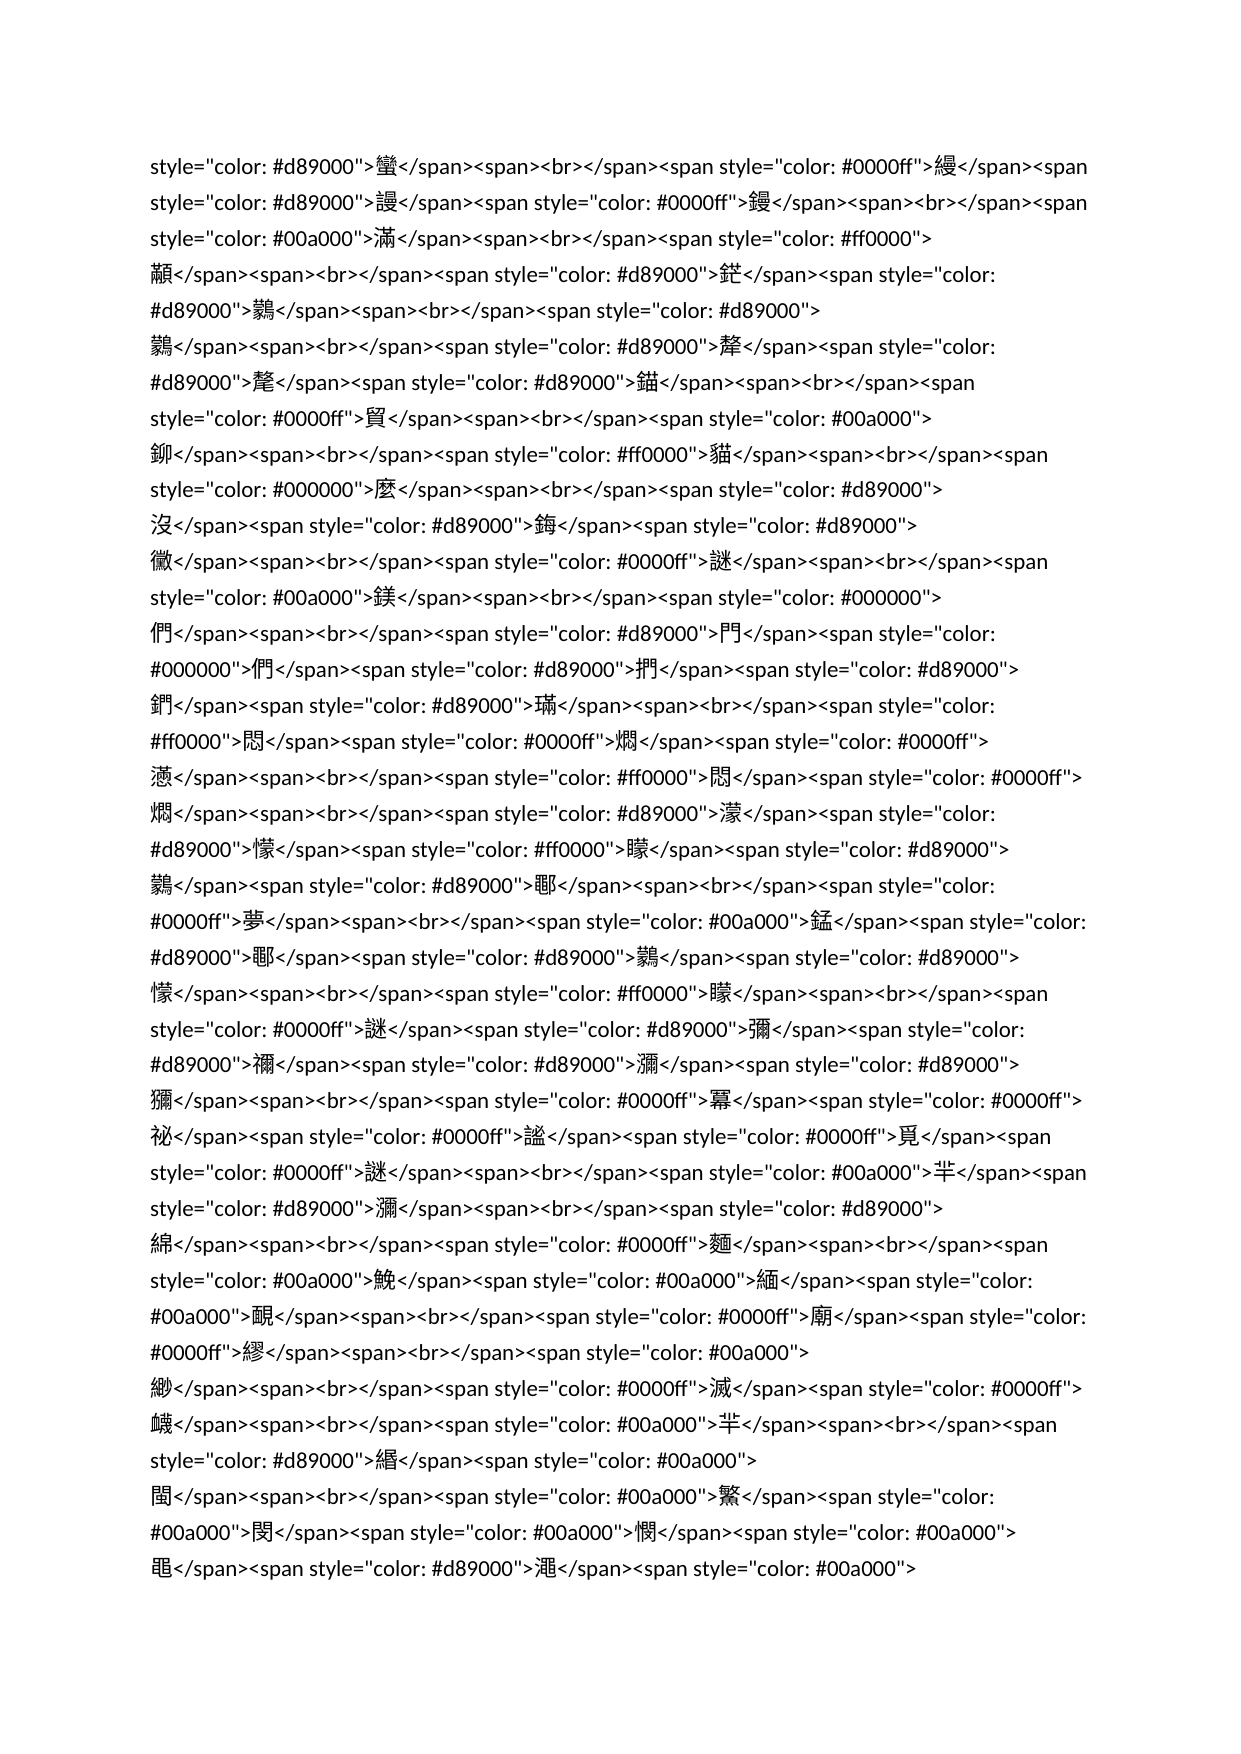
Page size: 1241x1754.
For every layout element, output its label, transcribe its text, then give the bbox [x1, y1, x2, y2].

text style="color: #d89000">蠻</span><span><br></span><span style="color: #0000ff">縵</span><span style="color: #d89000">謾</span><span style="color: #0000ff">鏝</span><span><br></span><span style="color: #00a000">滿</span><span><br></span><span style="color: #ff0000">顢</span><span><br></span><span style="color: #d89000">鋩</span><span style="color: #d89000">鸏</span><span><br></span><span style="color: #d89000">鸏</span><span><br></span><span style="color: #d89000">犛</span><span style="color: #d89000">氂</span><span style="color: #d89000">錨</span><span><br></span><span style="color: #0000ff">貿</span><span><br></span><span style="color: #00a000">鉚</span><span><br></span><span style="color: #ff0000">貓</span><span><br></span><span style="color: #000000">麼</span><span><br></span><span style="color: #d89000">沒</span><span style="color: #d89000">鋂</span><span style="color: #d89000">黴</span><span><br></span><span style="color: #0000ff">謎</span><span><br></span><span style="color: #00a000">鎂</span><span><br></span><span style="color: #000000">們</span><span><br></span><span style="color: #d89000">門</span><span style="color: #000000">們</span><span style="color: #d89000">捫</span><span style="color: #d89000">鍆</span><span style="color: #d89000">璊</span><span><br></span><span style="color: #ff0000">悶</span><span style="color: #0000ff">燜</span><span style="color: #0000ff">懣</span><span><br></span><span style="color: #ff0000">悶</span><span style="color: #0000ff">燜</span><span><br></span><span style="color: #d89000">濛</span><span style="color: #d89000">懞</span><span style="color: #ff0000">矇</span><span style="color: #d89000">鸏</span><span style="color: #d89000">鄳</span><span><br></span><span style="color: #0000ff">夢</span><span><br></span><span style="color: #00a000">錳</span><span style="color: #d89000">鄳</span><span style="color: #d89000">鸏</span><span style="color: #d89000">懞</span><span><br></span><span style="color: #ff0000">矇</span><span><br></span><span style="color: #0000ff">謎</span><span style="color: #d89000">彌</span><span style="color: #d89000">禰</span><span style="color: #d89000">瀰</span><span style="color: #d89000">獼</span><span><br></span><span style="color: #0000ff">冪</span><span style="color: #0000ff">祕</span><span style="color: #0000ff">謐</span><span style="color: #0000ff">覓</span><span style="color: #0000ff">謎</span><span><br></span><span style="color: #00a000">羋</span><span style="color: #d89000">瀰</span><span><br></span><span style="color: #d89000">綿</span><span><br></span><span style="color: #0000ff">麵</span><span><br></span><span style="color: #00a000">鮸</span><span style="color: #00a000">緬</span><span style="color: #00a000">靦</span><span><br></span><span style="color: #0000ff">廟</span><span style="color: #0000ff">繆</span><span><br></span><span style="color: #00a000">緲</span><span><br></span><span style="color: #0000ff">滅</span><span style="color: #0000ff">衊</span><span><br></span><span style="color: #00a000">羋</span><span><br></span><span style="color: #d89000">緡</span><span style="color: #00a000">閩</span><span><br></span><span style="color: #00a000">鰵</span><span style="color: #00a000">閔</span><span style="color: #00a000">憫</span><span style="color: #00a000">黽</span><span style="color: #d89000">澠</span><span style="color: #00a000"> [150, 150, 1090, 1583]
